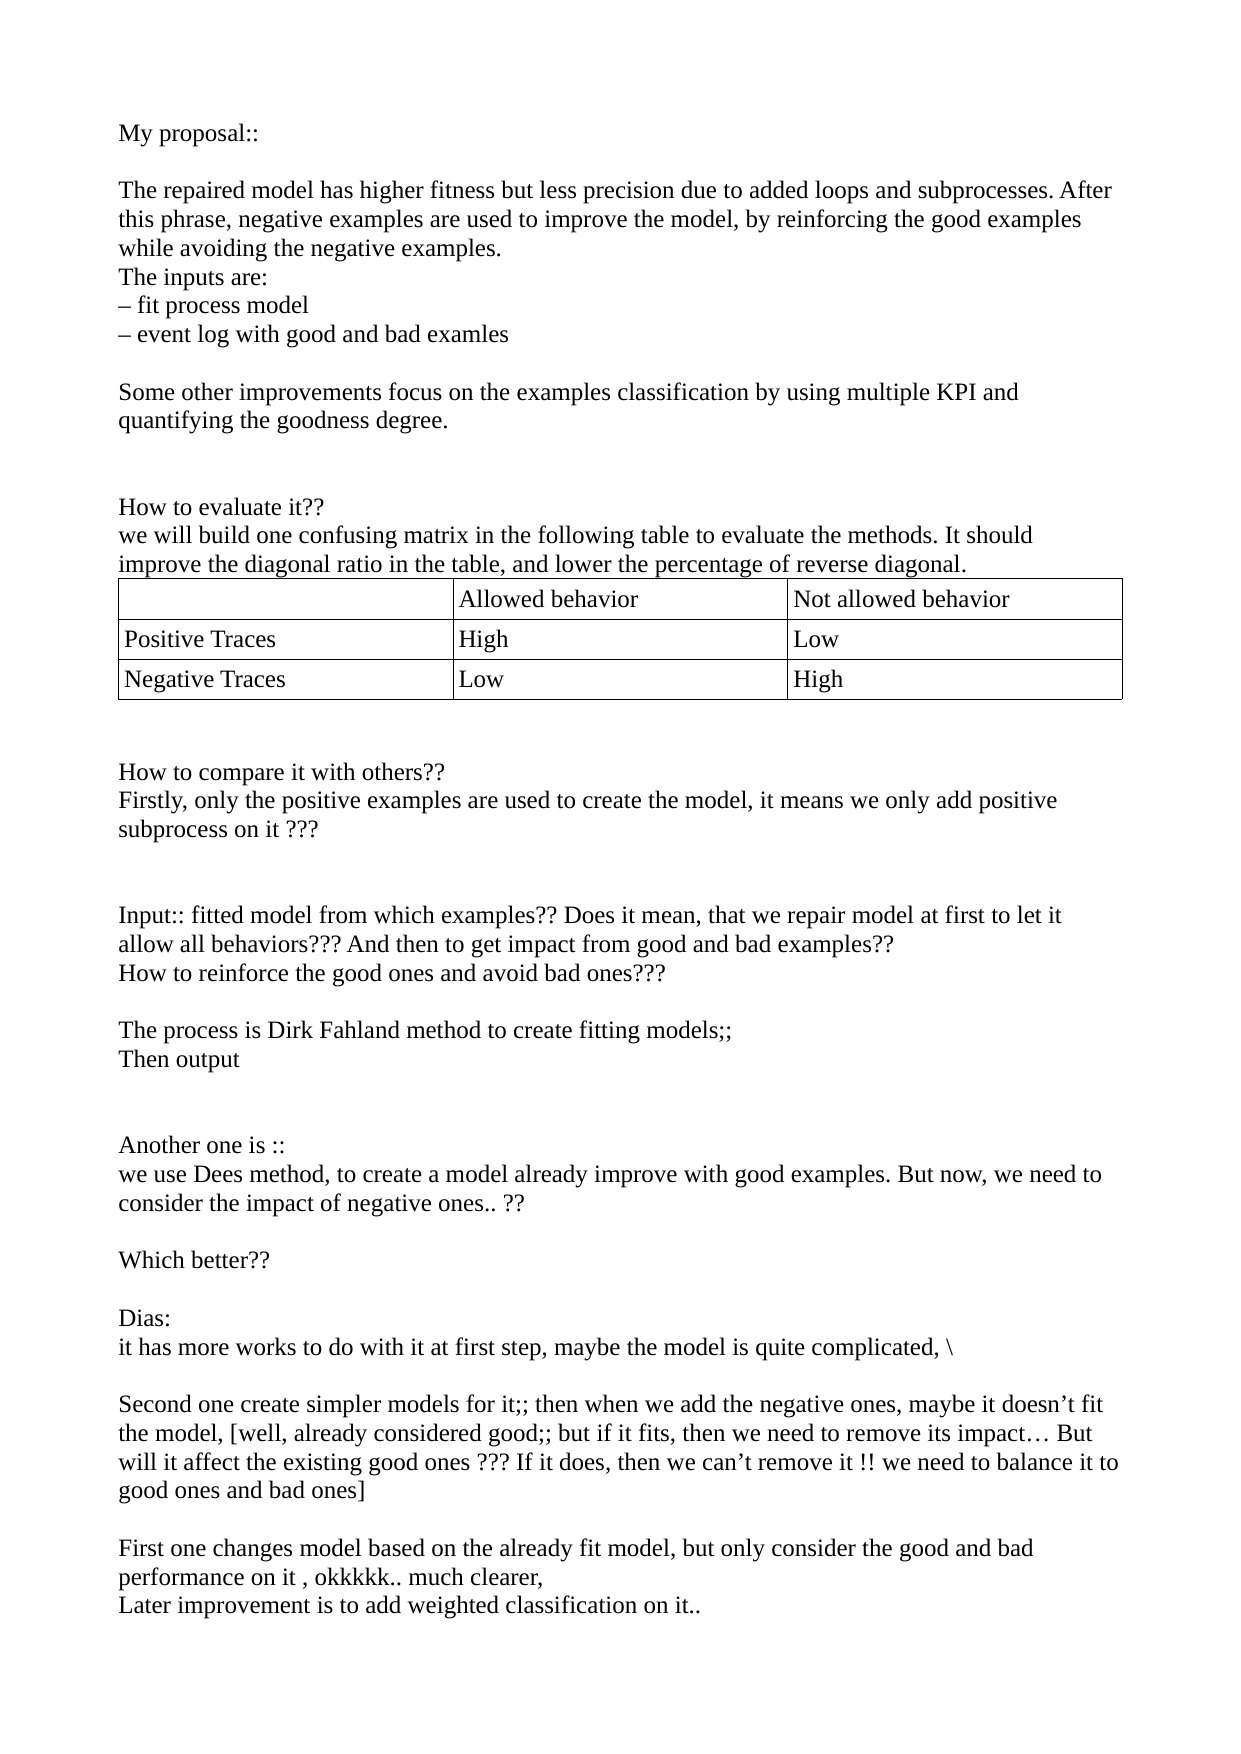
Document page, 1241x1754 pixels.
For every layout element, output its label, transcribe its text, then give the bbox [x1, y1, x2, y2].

table_cell Low [788, 620, 1122, 659]
text Second one create simpler models for it;; then when we add the negative ones, maybe it doesn’t fit the model, [well, already considered good;; but if it fits, then we need to remove its impact… But will it affect the existing good ones ??? If it does, then we can’t remove it !! we need to balance it to good ones and bad ones] [118, 1389, 1122, 1504]
text Input:: fitted model from which examples?? Does it mean, that we repair model at first to let it allow all behaviors??? And then to get impact from good and bad examples?? [118, 900, 1122, 958]
text The process is Dirk Fahland method to create fitting models;; [118, 1015, 1122, 1044]
text How to compare it with others?? [118, 757, 1122, 785]
text Later improvement is to add weighted classification on it.. [118, 1590, 1122, 1619]
text – fit process model [118, 291, 1122, 319]
text we use Dees method, to create a model already improve with good examples. But now, we need to consider the impact of negative ones.. ?? [118, 1159, 1122, 1217]
text How to evaluate it?? [118, 492, 1122, 521]
text Some other improvements focus on the examples classification by using multiple KPI and quantifying the goodness degree. [118, 377, 1122, 434]
text The inputs are: [118, 262, 1122, 291]
table_cell High [788, 660, 1122, 699]
text First one changes model based on the already fit model, but only consider the good and bad performance on it , okkkkk.. much clearer, [118, 1533, 1122, 1590]
table_cell High [454, 620, 787, 659]
table_header [119, 579, 453, 618]
table_cell Negative Traces [119, 660, 453, 699]
text How to reinforce the good ones and avoid bad ones??? [118, 958, 1122, 987]
text we will build one confusing matrix in the following table to evaluate the methods. It should improve the diagonal ratio in the table, and lower the percentage of reverse diagonal. [118, 521, 1122, 578]
text My proposal:: [118, 118, 1122, 147]
text The repaired model has higher fitness but less precision due to added loops and subprocesses. After this phrase, negative examples are used to improve the model, by reinforcing the good examples while avoiding the negative examples. [118, 176, 1122, 262]
text Which better?? [118, 1245, 1122, 1274]
table_cell Positive Traces [119, 620, 453, 659]
text – event log with good and bad examles [118, 319, 1122, 348]
text Another one is :: [118, 1130, 1122, 1159]
table_header Allowed behavior [454, 579, 787, 618]
text Firstly, only the positive examples are used to create the model, it means we only add positive subprocess on it ??? [118, 785, 1122, 843]
text Then output [118, 1044, 1122, 1073]
table_cell Low [454, 660, 787, 699]
text it has more works to do with it at first step, maybe the model is quite complicated, \ [118, 1332, 1122, 1360]
table_header Not allowed behavior [788, 579, 1122, 618]
text Dias: [118, 1303, 1122, 1332]
